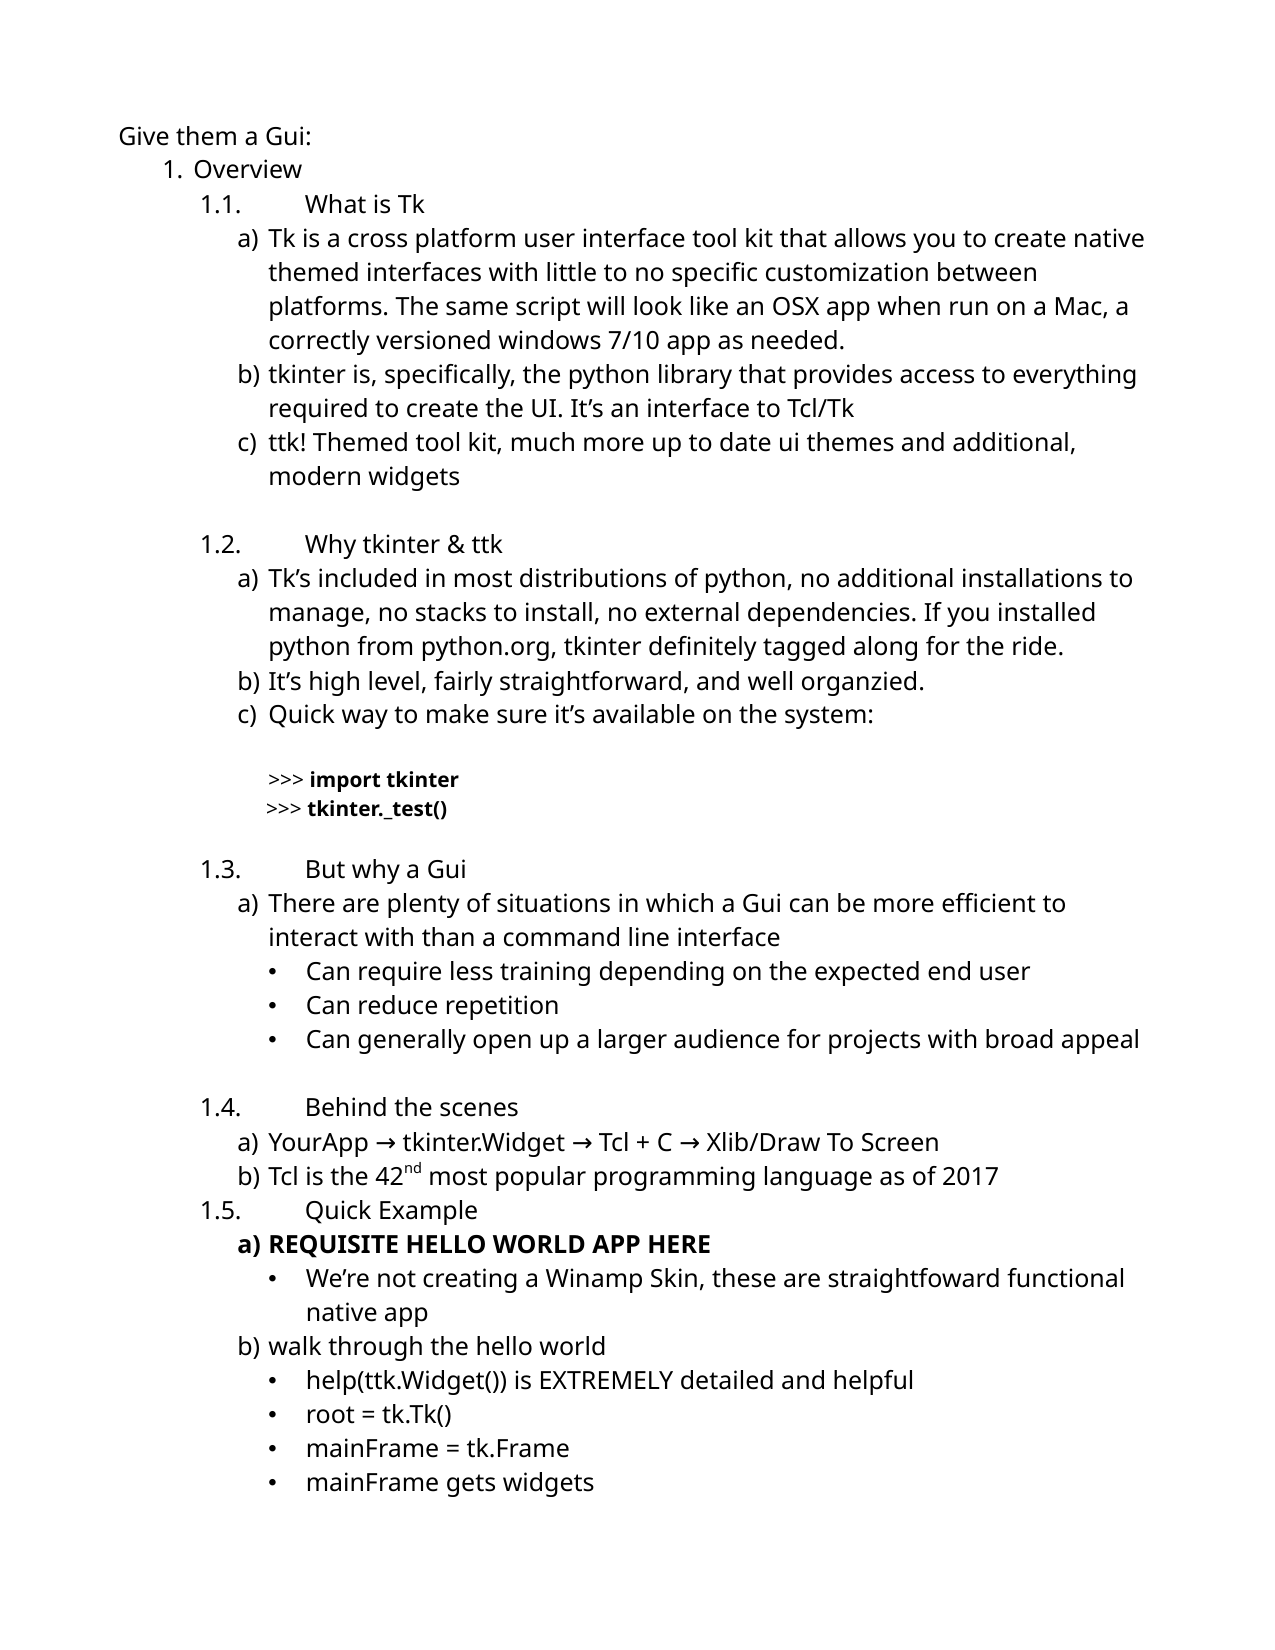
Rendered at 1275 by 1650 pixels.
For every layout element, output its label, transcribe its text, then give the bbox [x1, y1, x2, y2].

list But why a Gui [193, 852, 1157, 886]
list We’re not creating a Winamp Skin, these are straightfoward functional native app [268, 1260, 1157, 1328]
list Tcl is the 42nd most popular programming language as of 2017 [231, 1158, 1157, 1192]
list It’s high level, fairly straightforward, and well organzied. [231, 663, 1157, 697]
list root = tk.Tk() [268, 1397, 1157, 1431]
list >>> import tkinter [231, 765, 1157, 794]
list help(ttk.Widget()) is EXTREMELY detailed and helpful [268, 1363, 1157, 1397]
list Overview [156, 152, 1157, 186]
list tkinter is, specifically, the python library that provides access to everything required to create the UI. It’s an interface to Tcl/Tk [231, 357, 1157, 425]
list Why tkinter & ttk [193, 527, 1157, 561]
list Tk’s included in most distributions of python, no additional installations to manage, no stacks to install, no external dependencies. If you installed python from python.org, tkinter definitely tagged along for the ride. [231, 561, 1157, 663]
list mainFrame = tk.Frame [268, 1431, 1157, 1465]
list Quick way to make sure it’s available on the system: [231, 697, 1157, 731]
list Quick Example [193, 1192, 1157, 1226]
text >>> tkinter._test() [118, 794, 1157, 822]
list What is Tk [193, 186, 1157, 220]
text Give them a Gui: [118, 118, 1157, 152]
list Behind the scenes [193, 1090, 1157, 1124]
list There are plenty of situations in which a Gui can be more efficient to interact with than a command line interface [231, 886, 1157, 954]
list YourApp → tkinter.Widget → Tcl + C → Xlib/Draw To Screen [231, 1124, 1157, 1158]
list REQUISITE HELLO WORLD APP HERE [231, 1226, 1157, 1260]
list Can generally open up a larger audience for projects with broad appeal [268, 1022, 1157, 1056]
list ttk! Themed tool kit, much more up to date ui themes and additional, modern widgets [231, 425, 1157, 493]
list mainFrame gets widgets [268, 1465, 1157, 1499]
list walk through the hello world [231, 1328, 1157, 1363]
list Can require less training depending on the expected end user [268, 954, 1157, 988]
list Can reduce repetition [268, 988, 1157, 1022]
list Tk is a cross platform user interface tool kit that allows you to create native themed interfaces with little to no specific customization between platforms. The same script will look like an OSX app when run on a Mac, a correctly versioned windows 7/10 app as needed. [231, 220, 1157, 357]
